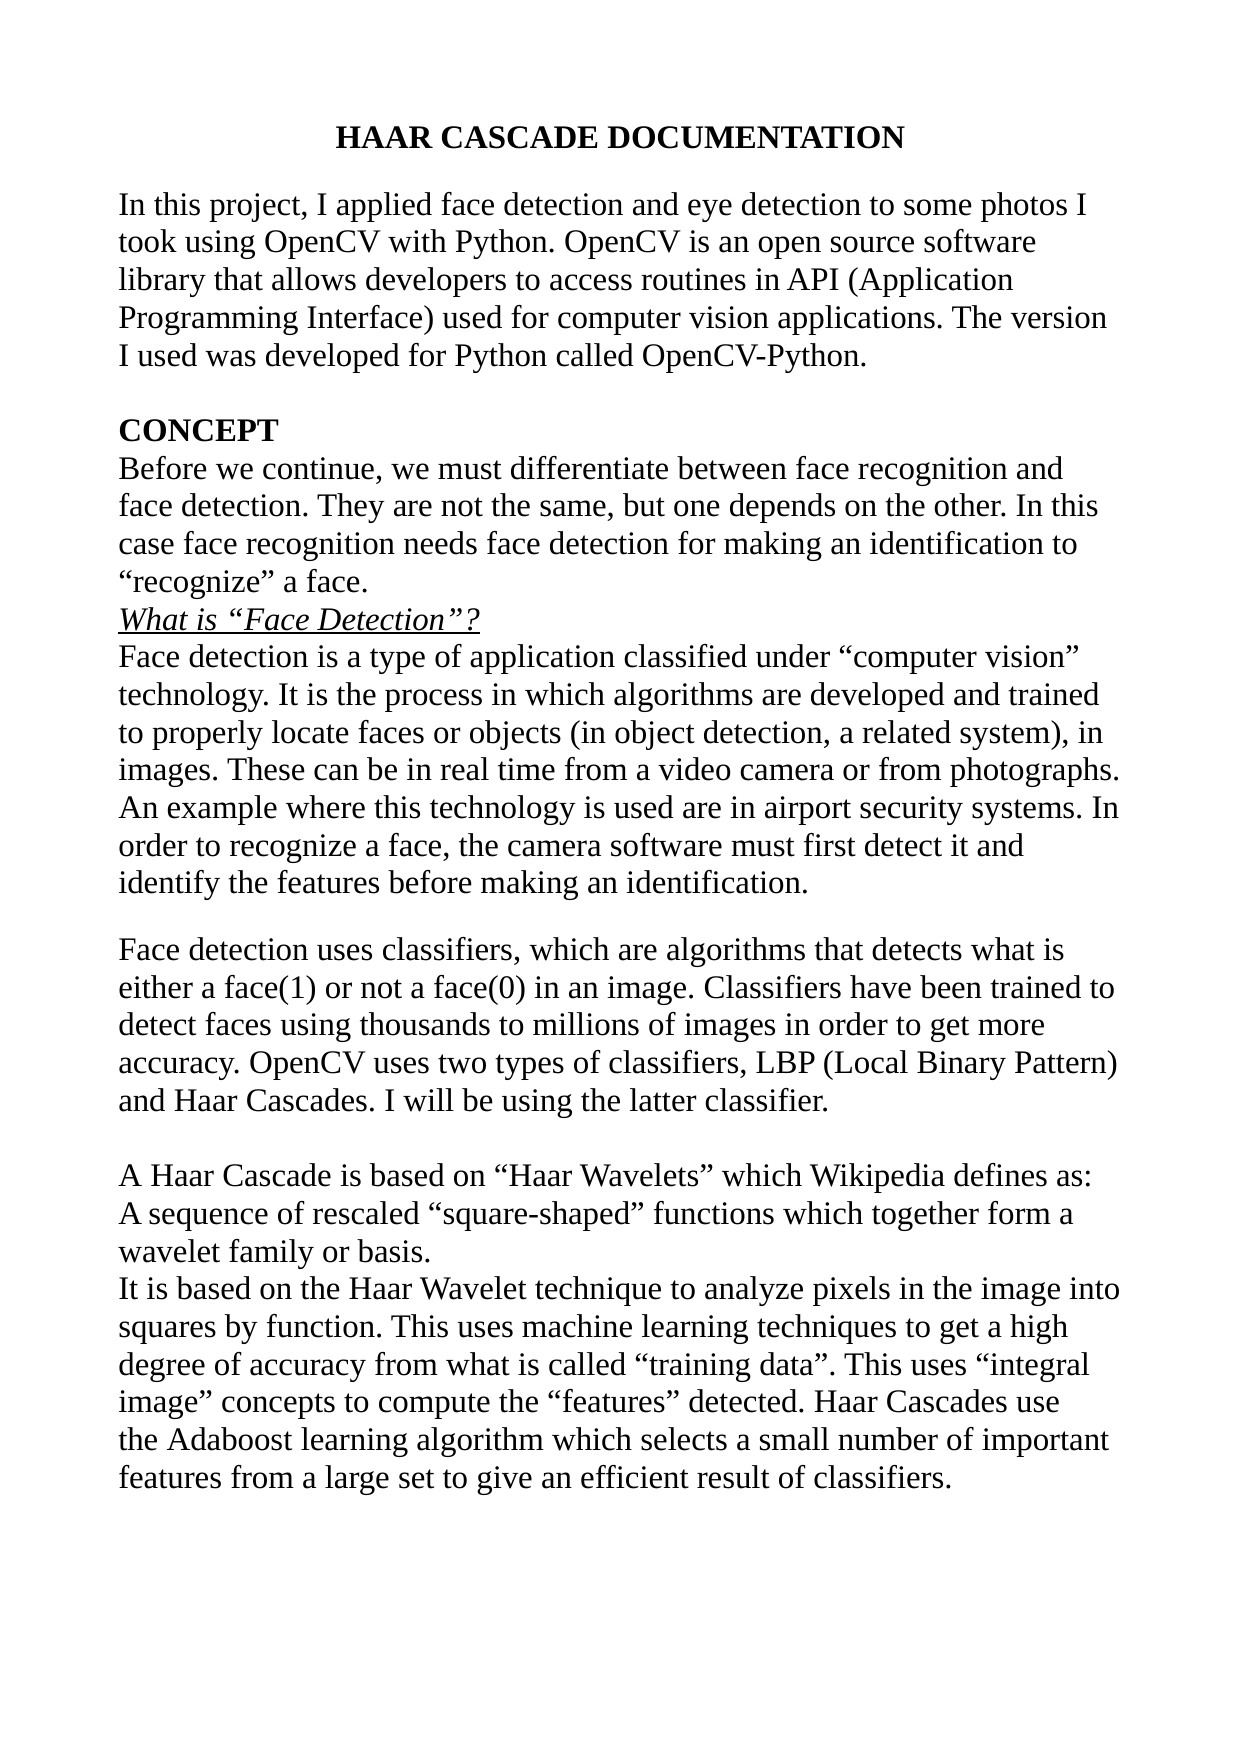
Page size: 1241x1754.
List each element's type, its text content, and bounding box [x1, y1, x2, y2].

text HAAR CASCADE DOCUMENTATION [118, 118, 1122, 156]
text In this project, I applied face detection and eye detection to some photos I took using OpenCV with Python. OpenCV is an open source software library that allows developers to access routines in API (Application Programming Interface) used for computer vision applications. The version I used was developed for Python called OpenCV-Python. [118, 184, 1122, 373]
text What is “Face Detection”? [118, 599, 1122, 637]
text Face detection is a type of application classified under “computer vision” technology. It is the process in which algorithms are developed and trained to properly locate faces or objects (in object detection, a related system), in images. These can be in real time from a video camera or from photographs. An example where this technology is used are in airport security systems. In order to recognize a face, the camera software must first detect it and identify the features before making an identification. [118, 637, 1122, 901]
text Face detection uses classifiers, which are algorithms that detects what is either a face(1) or not a face(0) in an image. Classifiers have been trained to detect faces using thousands to millions of images in order to get more accuracy. OpenCV uses two types of classifiers, LBP (Local Binary Pattern) and Haar Cascades. I will be using the latter classifier. [118, 930, 1122, 1118]
text It is based on the Haar Wavelet technique to analyze pixels in the image into squares by function. This uses machine learning techniques to get a high degree of accuracy from what is called “training data”. This uses “integral image” concepts to compute the “features” detected. Haar Cascades use the Adaboost learning algorithm which selects a small number of important features from a large set to give an efficient result of classifiers. [118, 1269, 1122, 1495]
text Before we continue, we must differentiate between face recognition and face detection. They are not the same, but one depends on the other. In this case face recognition needs face detection for making an identification to “recognize” a face. [118, 448, 1122, 599]
text CONCEPT [118, 411, 1122, 448]
text A Haar Cascade is based on “Haar Wavelets” which Wikipedia defines as: [118, 1156, 1122, 1194]
text A sequence of rescaled “square-shaped” functions which together form a wavelet family or basis. [118, 1194, 1122, 1269]
